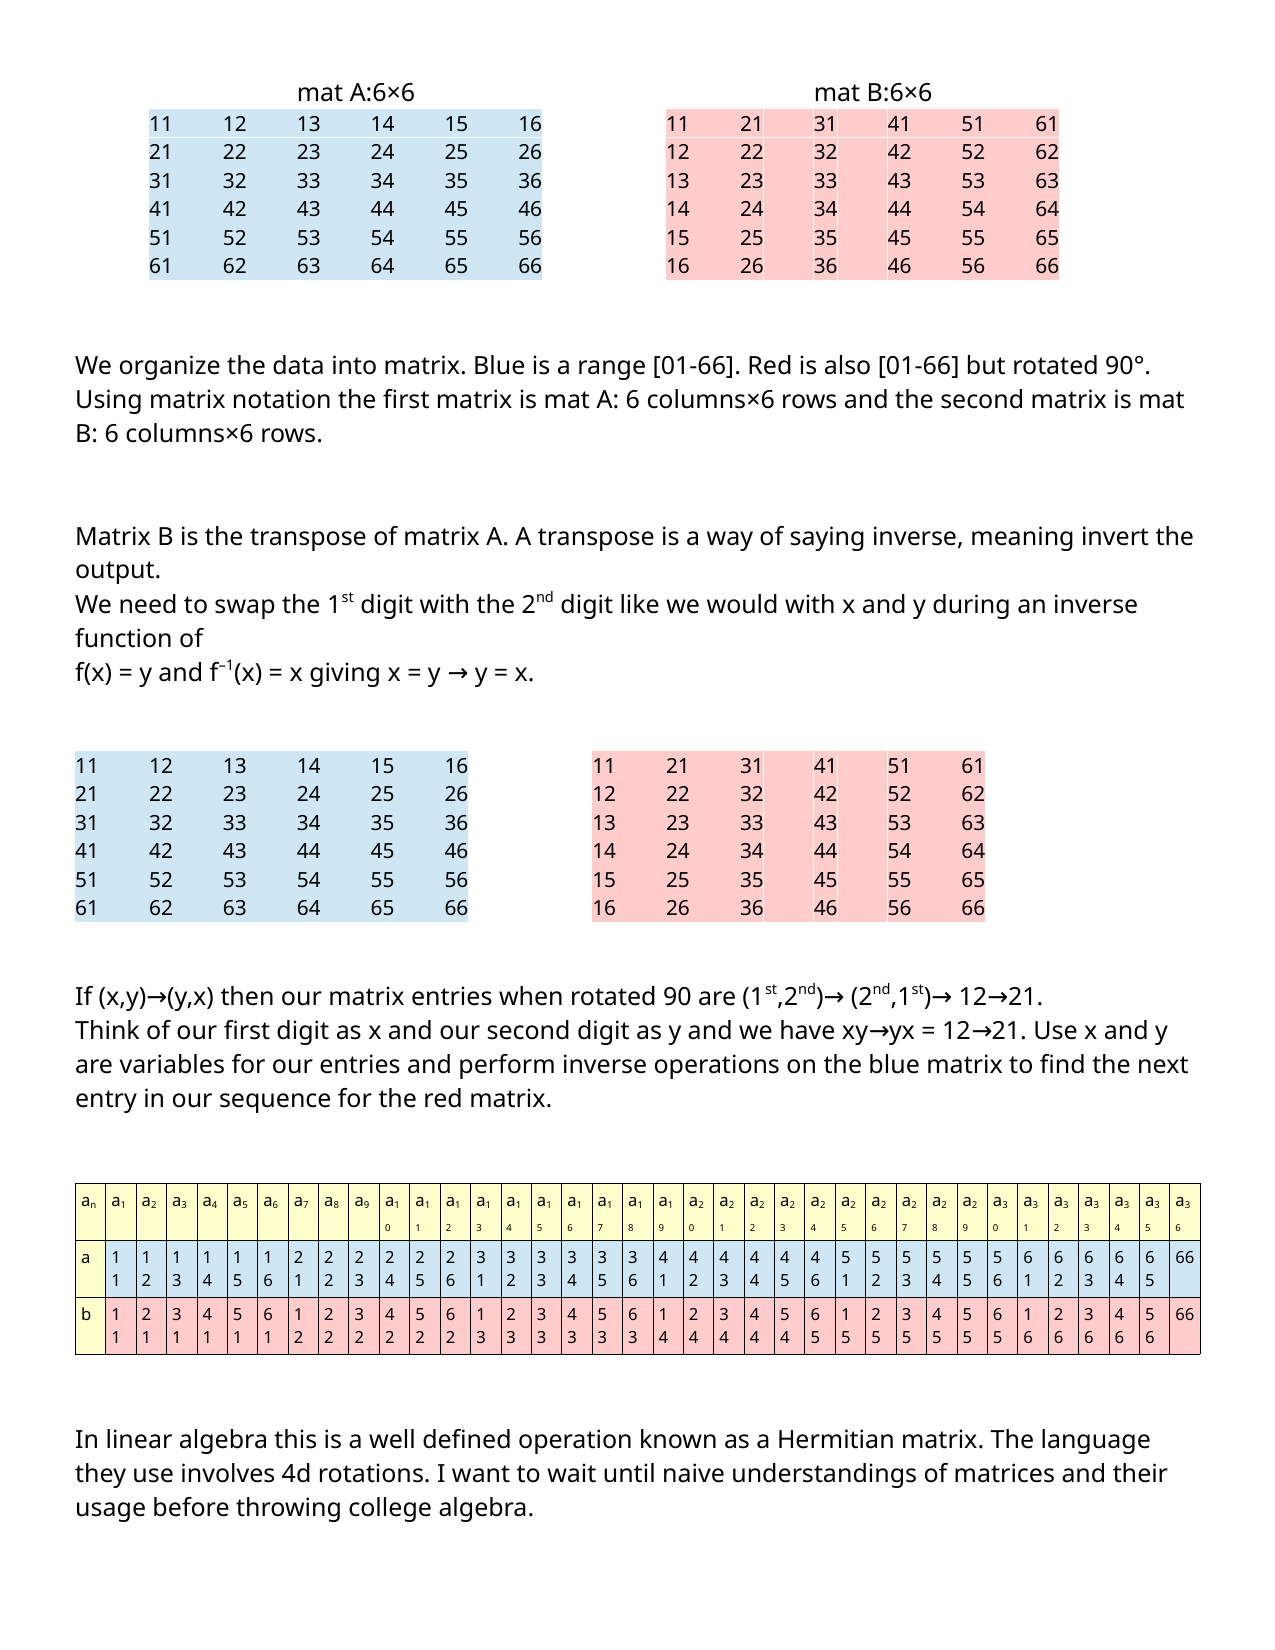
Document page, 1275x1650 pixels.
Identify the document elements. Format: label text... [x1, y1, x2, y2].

table_header a35 [1140, 1184, 1169, 1240]
table_cell 35 [593, 1241, 622, 1297]
table_header a22 [745, 1184, 774, 1240]
text 21 22 23 24 25 26 12 22 32 42 52 62 [75, 779, 1200, 808]
table_cell 35 [897, 1298, 926, 1354]
text mat A:6×6 mat B:6×6 [75, 75, 1200, 109]
text Matrix B is the transpose of matrix A. A transpose is a way of saying inverse, meaning invert the output. [75, 518, 1200, 586]
table_cell 42 [380, 1298, 409, 1354]
table_cell 46 [1110, 1298, 1139, 1354]
table_cell 16 [258, 1241, 288, 1297]
text f(x) = y and f–1(x) = x giving x = y → y = x. [75, 654, 1200, 688]
text We organize the data into matrix. Blue is a range [01-66]. Red is also [01-66] but rotated 90°. Using matrix notation the first matrix is mat A: 6 columns×6 rows and the second matrix is mat B: 6 columns×6 rows. [75, 348, 1200, 450]
table_header a20 [684, 1184, 713, 1240]
table_cell 24 [684, 1298, 713, 1354]
table_cell 25 [410, 1241, 440, 1297]
table_header a19 [654, 1184, 683, 1240]
table_cell 31 [167, 1298, 197, 1354]
text 11 12 13 14 15 16 11 21 31 41 51 61 [75, 751, 1200, 779]
table_header a6 [258, 1184, 288, 1240]
table_header a33 [1079, 1184, 1109, 1240]
table_header a23 [775, 1184, 804, 1240]
table_cell 62 [1049, 1241, 1078, 1297]
table_cell 41 [654, 1241, 683, 1297]
table_cell 54 [927, 1241, 957, 1297]
text 41 42 43 44 45 46 14 24 34 44 54 64 [75, 194, 1200, 223]
table_cell 36 [623, 1241, 653, 1297]
table_cell 43 [562, 1298, 592, 1354]
text 11 12 13 14 15 16 11 21 31 41 51 61 [75, 109, 1200, 137]
table_header a12 [441, 1184, 470, 1240]
table_cell 31 [471, 1241, 501, 1297]
text 31 32 33 34 35 36 13 23 33 43 53 63 [75, 166, 1200, 194]
table_cell 45 [927, 1298, 957, 1354]
table_cell 23 [349, 1241, 379, 1297]
table_cell 45 [775, 1241, 804, 1297]
table_header a11 [410, 1184, 440, 1240]
table_cell 52 [410, 1298, 440, 1354]
table_header a31 [1018, 1184, 1048, 1240]
table_cell 23 [502, 1298, 531, 1354]
table_cell 11 [106, 1298, 136, 1354]
table_header a16 [562, 1184, 592, 1240]
text 51 52 53 54 55 56 15 25 35 45 55 65 [75, 223, 1200, 251]
table_cell 42 [684, 1241, 713, 1297]
table_header a27 [897, 1184, 926, 1240]
table_cell 13 [167, 1241, 197, 1297]
table_cell 36 [1079, 1298, 1109, 1354]
table_header a24 [805, 1184, 835, 1240]
table_header a2 [137, 1184, 166, 1240]
table_cell a [76, 1241, 105, 1297]
text We need to swap the 1st digit with the 2nd digit like we would with x and y during an inverse function of [75, 586, 1200, 654]
table_cell 15 [228, 1241, 257, 1297]
table_cell 61 [258, 1298, 288, 1354]
table_cell 26 [1049, 1298, 1078, 1354]
table_cell 66 [1170, 1298, 1200, 1354]
table_cell 63 [1079, 1241, 1109, 1297]
table_cell 55 [958, 1298, 987, 1354]
table_cell 26 [441, 1241, 470, 1297]
table_cell 51 [836, 1241, 865, 1297]
table_header a1 [106, 1184, 136, 1240]
table_cell 64 [1110, 1241, 1139, 1297]
table_header a29 [958, 1184, 987, 1240]
table_header a36 [1170, 1184, 1200, 1240]
table_cell 44 [745, 1298, 774, 1354]
table_cell 33 [532, 1241, 561, 1297]
table_cell 33 [532, 1298, 561, 1354]
table_cell 53 [593, 1298, 622, 1354]
table_cell 56 [1140, 1298, 1169, 1354]
table_cell 43 [714, 1241, 744, 1297]
text 21 22 23 24 25 26 12 22 32 42 52 62 [75, 137, 1200, 166]
text If (x,y)→(y,x) then our matrix entries when rotated 90 are (1st,2nd)→ (2nd,1st)→ 12→21. [75, 978, 1200, 1012]
table_cell 12 [289, 1298, 318, 1354]
table_cell 54 [775, 1298, 804, 1354]
table_header a8 [319, 1184, 348, 1240]
table_cell 46 [805, 1241, 835, 1297]
table_header a3 [167, 1184, 197, 1240]
table_header a17 [593, 1184, 622, 1240]
table_cell 21 [137, 1298, 166, 1354]
table_header a26 [866, 1184, 896, 1240]
table_cell 65 [988, 1298, 1017, 1354]
text 41 42 43 44 45 46 14 24 34 44 54 64 [75, 836, 1200, 865]
table_cell 52 [866, 1241, 896, 1297]
text 31 32 33 34 35 36 13 23 33 43 53 63 [75, 808, 1200, 836]
table_cell 22 [319, 1241, 348, 1297]
text In linear algebra this is a well defined operation known as a Hermitian matrix. The language they use involves 4d rotations. I want to wait until naive understandings of matrices and their usage before throwing college algebra. [75, 1422, 1200, 1524]
table_header a5 [228, 1184, 257, 1240]
table_cell 65 [805, 1298, 835, 1354]
table_header a9 [349, 1184, 379, 1240]
table_cell 55 [958, 1241, 987, 1297]
table_cell 34 [714, 1298, 744, 1354]
text Think of our first digit as x and our second digit as y and we have xy→yx = 12→21. Use x and y are variables for our entries and perform inverse operations on the blue matrix to find the next entry in our sequence for the red matrix. [75, 1012, 1200, 1115]
text 61 62 63 64 65 66 16 26 36 46 56 66 [75, 893, 1200, 922]
table_header a18 [623, 1184, 653, 1240]
table_cell 32 [502, 1241, 531, 1297]
table_header a13 [471, 1184, 501, 1240]
table_cell 14 [654, 1298, 683, 1354]
table_cell 14 [198, 1241, 227, 1297]
table_header a34 [1110, 1184, 1139, 1240]
table_cell b [76, 1298, 105, 1354]
table_header a14 [502, 1184, 531, 1240]
table_header a25 [836, 1184, 865, 1240]
table_cell 13 [471, 1298, 501, 1354]
table_header a28 [927, 1184, 957, 1240]
table_cell 66 [1170, 1241, 1200, 1297]
text 51 52 53 54 55 56 15 25 35 45 55 65 [75, 865, 1200, 893]
table_cell 34 [562, 1241, 592, 1297]
table_header a30 [988, 1184, 1017, 1240]
table_cell 11 [106, 1241, 136, 1297]
table_cell 41 [198, 1298, 227, 1354]
table_cell 62 [441, 1298, 470, 1354]
table_cell 32 [349, 1298, 379, 1354]
table_header a32 [1049, 1184, 1078, 1240]
table_cell 44 [745, 1241, 774, 1297]
text 61 62 63 64 65 66 16 26 36 46 56 66 [75, 251, 1200, 280]
table_cell 22 [319, 1298, 348, 1354]
table_cell 21 [289, 1241, 318, 1297]
table_header a15 [532, 1184, 561, 1240]
table_header a4 [198, 1184, 227, 1240]
table_cell 61 [1018, 1241, 1048, 1297]
table_cell 56 [988, 1241, 1017, 1297]
table_cell 25 [866, 1298, 896, 1354]
table_cell 53 [897, 1241, 926, 1297]
table_header a21 [714, 1184, 744, 1240]
table_cell 15 [836, 1298, 865, 1354]
table_cell 16 [1018, 1298, 1048, 1354]
table_cell 65 [1140, 1241, 1169, 1297]
table_cell 51 [228, 1298, 257, 1354]
table_header an [76, 1184, 105, 1240]
table_cell 63 [623, 1298, 653, 1354]
table_cell 24 [380, 1241, 409, 1297]
table_header a7 [289, 1184, 318, 1240]
table_header a10 [380, 1184, 409, 1240]
table_cell 12 [137, 1241, 166, 1297]
